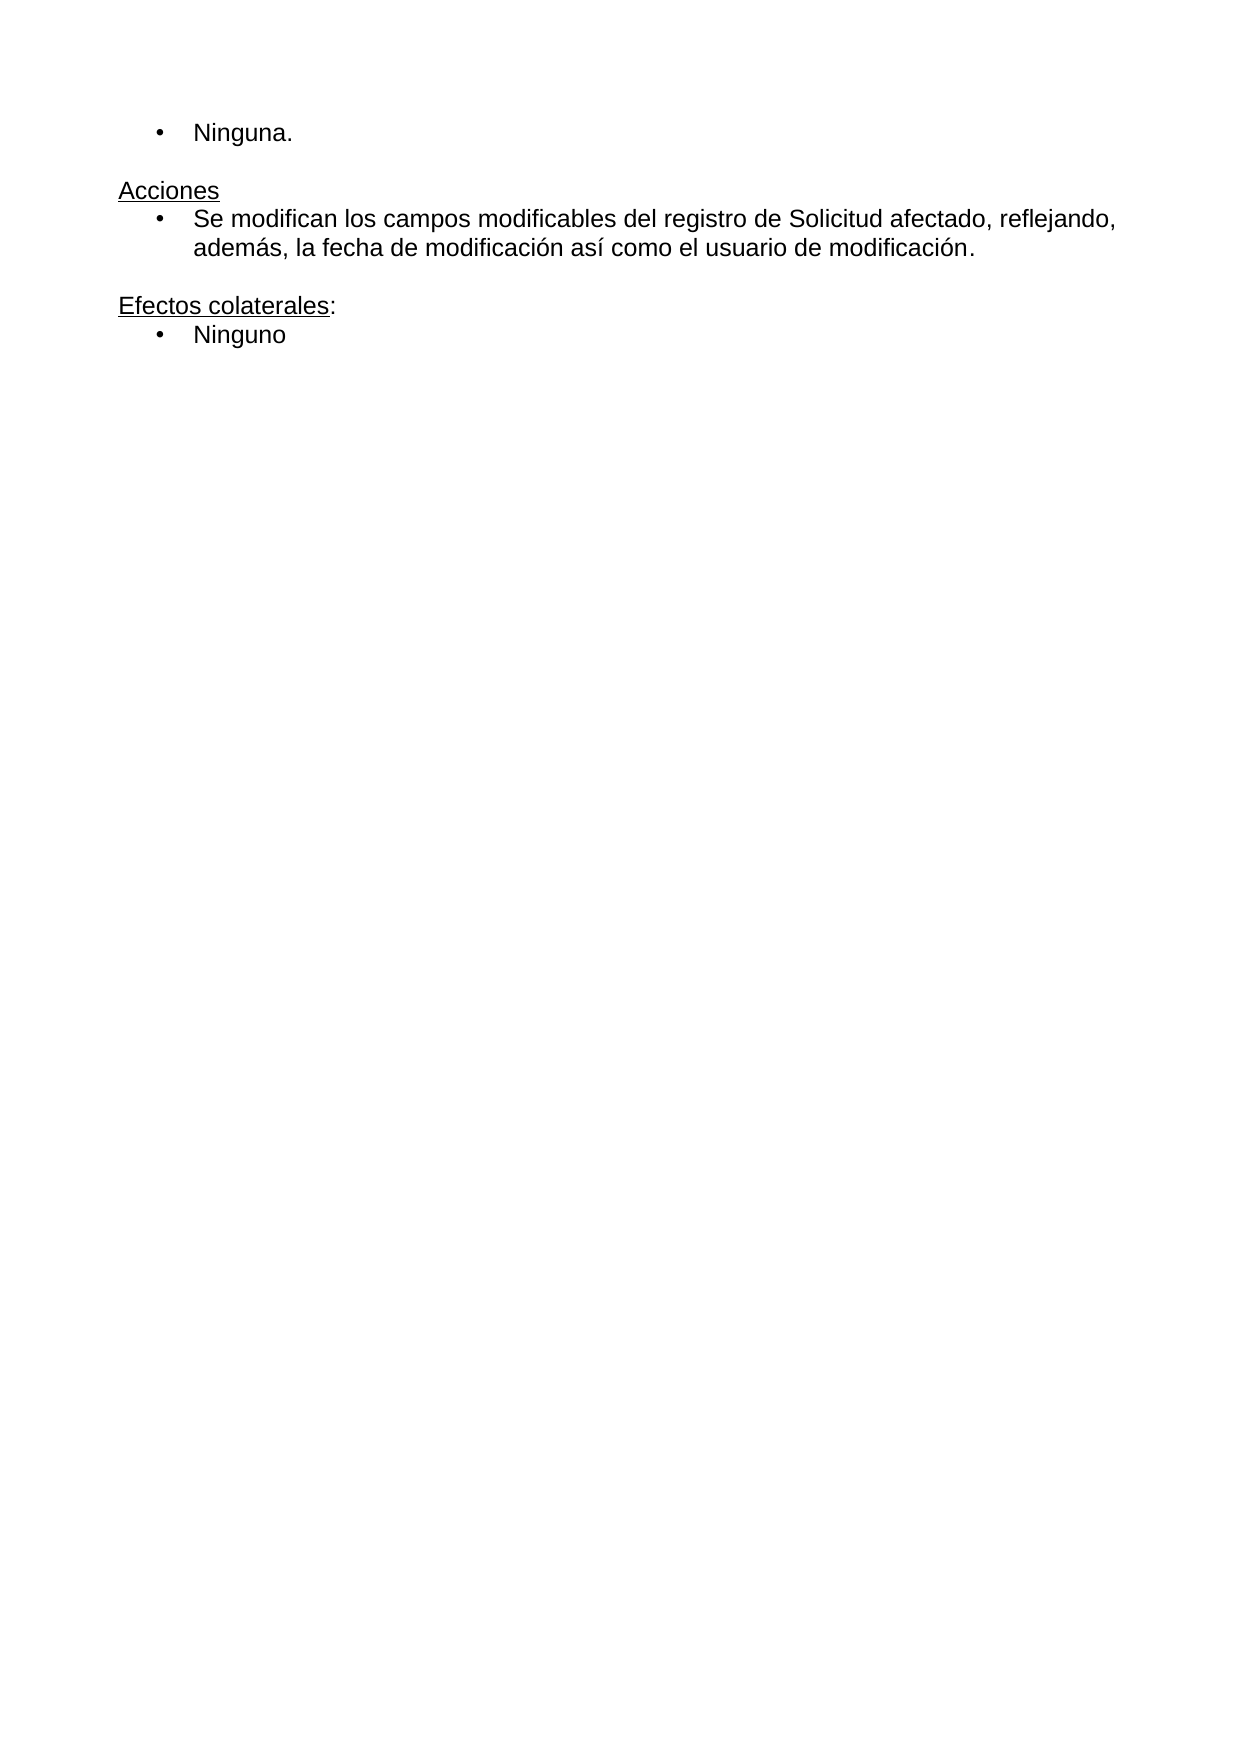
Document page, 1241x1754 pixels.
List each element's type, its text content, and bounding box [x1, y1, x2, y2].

list Se modifican los campos modificables del registro de Solicitud afectado, reflejando, además, la fecha de modificación así como el usuario de modificación. [156, 204, 1122, 262]
text Efectos colaterales: [118, 291, 1122, 319]
list Ninguno [156, 319, 1122, 348]
list Ninguna. [156, 118, 1122, 147]
text Acciones [118, 176, 1122, 204]
